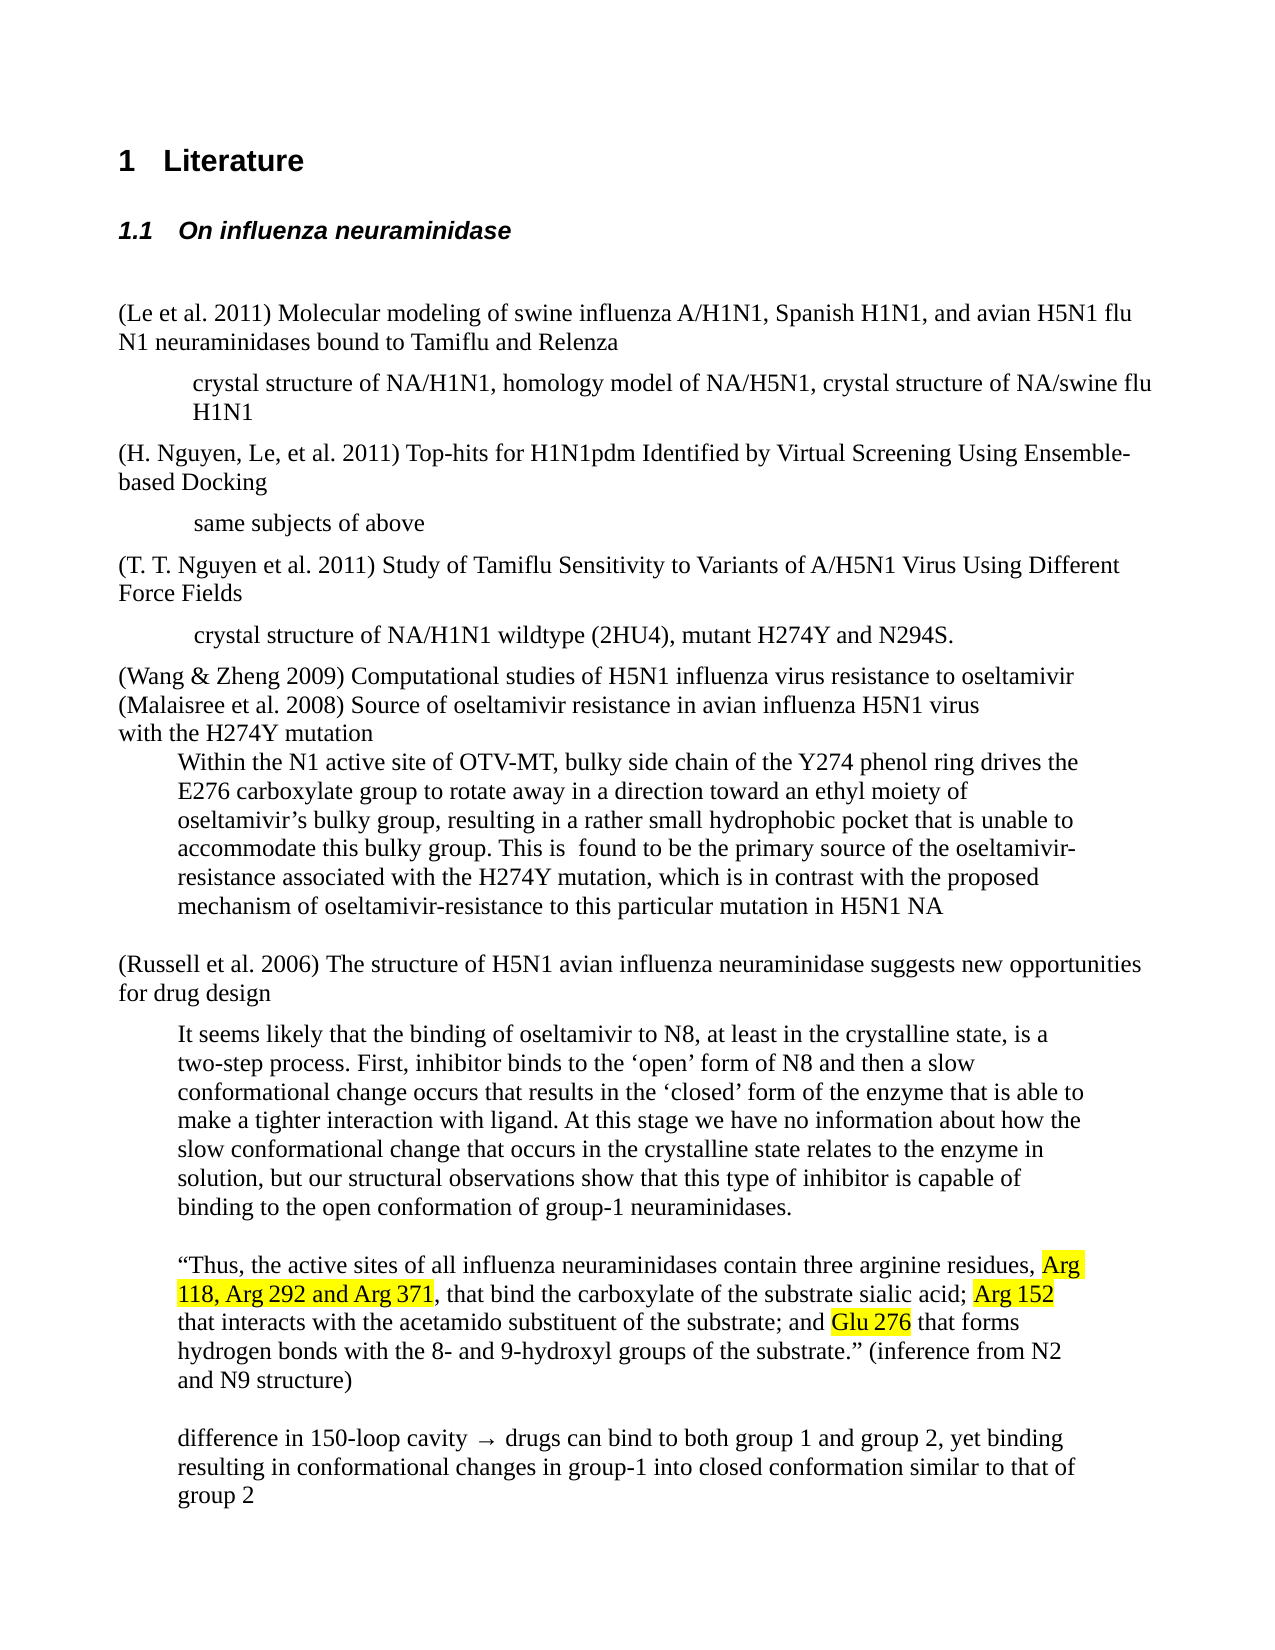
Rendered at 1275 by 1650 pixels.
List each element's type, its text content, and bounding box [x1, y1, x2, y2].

text Within the N1 active site of OTV-MT, bulky side chain of the Y274 phenol ring drives the E276 carboxylate group to rotate away in a direction toward an ethyl moiety of oseltamivir’s bulky group, resulting in a rather small hydrophobic pocket that is unable to accommodate this bulky group. This is found to be the primary source of the oseltamivir-resistance associated with the H274Y mutation, which is in contrast with the proposed mechanism of oseltamivir-resistance to this particular mutation in H5N1 NA [177, 747, 1098, 920]
text same subjects of above [194, 508, 1157, 537]
text difference in 150-loop cavity → drugs can bind to both group 1 and group 2, yet binding resulting in conformational changes in group-1 into closed conformation similar to that of group 2 [177, 1423, 1098, 1509]
text (Le et al. 2011) Molecular modeling of swine influenza A/H1N1, Spanish H1N1, and avian H5N1 flu N1 neuraminidases bound to Tamiflu and Relenza [118, 298, 1157, 356]
text (Russell et al. 2006) The structure of H5N1 avian influenza neuraminidase suggests new opportunities for drug design [118, 949, 1157, 1007]
text (Malaisree et al. 2008) Source of oseltamivir resistance in avian influenza H5N1 virus [118, 690, 1157, 718]
subtitle On influenza neuraminidase [118, 216, 1157, 245]
text It seems likely that the binding of oseltamivir to N8, at least in the crystalline state, is a two-step process. First, inhibitor binds to the ‘open’ form of N8 and then a slow conformational change occurs that results in the ‘closed’ form of the enzyme that is able to make a tighter interaction with ligand. At this stage we have no information about how the slow conformational change that occurs in the crystalline state relates to the enzyme in solution, but our structural observations show that this type of inhibitor is capable of binding to the open conformation of group-1 neuraminidases. [177, 1019, 1098, 1220]
text (Wang & Zheng 2009) Computational studies of H5N1 influenza virus resistance to oseltamivir [118, 661, 1157, 690]
text (H. Nguyen, Le, et al. 2011) Top-hits for H1N1pdm Identified by Virtual Screening Using Ensemble-based Docking [118, 438, 1157, 496]
text crystal structure of NA/H1N1 wildtype (2HU4), mutant H274Y and N294S. [194, 620, 1157, 648]
text (T. T. Nguyen et al. 2011) Study of Tamiflu Sensitivity to Variants of A/H5N1 Virus Using Different Force Fields [118, 550, 1157, 607]
text “Thus, the active sites of all influenza neuraminidases contain three arginine residues, Arg 118, Arg 292 and Arg 371, that bind the carboxylate of the substrate sialic acid; Arg 152 that interacts with the acetamido substituent of the substrate; and Glu 276 that forms hydrogen bonds with the 8- and 9-hydroxyl groups of the substrate.” (inference from N2 and N9 structure) [177, 1250, 1098, 1394]
subtitle Literature [118, 143, 1157, 178]
text with the H274Y mutation [118, 718, 1157, 747]
text crystal structure of NA/H1N1, homology model of NA/H5N1, crystal structure of NA/swine flu H1N1 [192, 368, 1157, 426]
